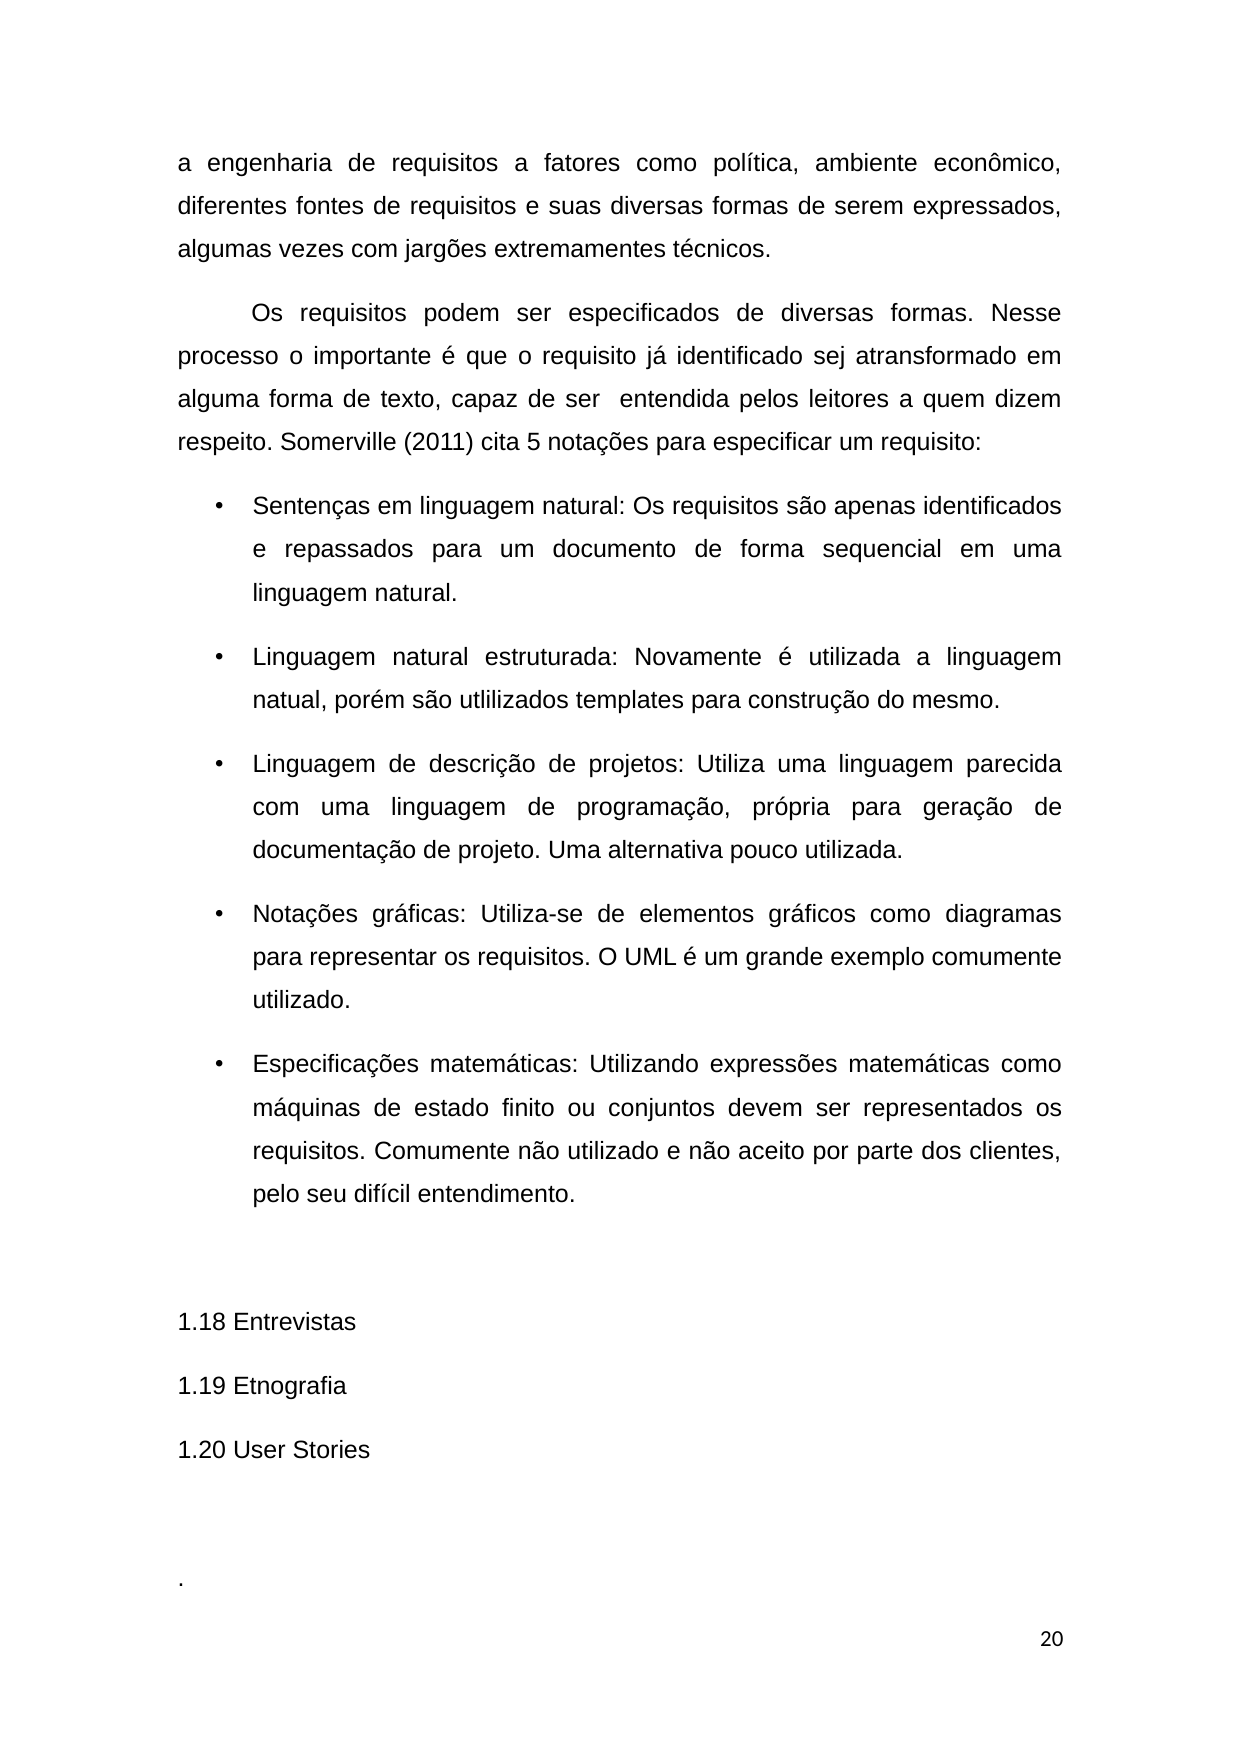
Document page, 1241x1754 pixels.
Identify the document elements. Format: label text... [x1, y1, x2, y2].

text . [177, 1562, 1063, 1591]
list Linguagem natural estruturada: Novamente é utilizada a linguagem natual, porém são utlilizados templates para construção do mesmo. [215, 641, 1063, 713]
text Os requisitos podem ser especificados de diversas formas. Nesse processo o importante é que o requisito já identificado sej atransformado em alguma forma de texto, capaz de ser entendida pelos leitores a quem dizem respeito. Somerville (2011) cita 5 notações para especificar um requisito: [177, 298, 1063, 456]
list Notações gráficas: Utiliza-se de elementos gráficos como diagramas para representar os requisitos. O UML é um grande exemplo comumente utilizado. [215, 899, 1063, 1014]
list Especificações matemáticas: Utilizando expressões matemáticas como máquinas de estado finito ou conjuntos devem ser representados os requisitos. Comumente não utilizado e não aceito por parte dos clientes, pelo seu difícil entendimento. [215, 1049, 1063, 1207]
text 1.19 Etnografia [177, 1371, 1063, 1399]
text 1.18 Entrevistas [177, 1307, 1063, 1335]
list Sentenças em linguagem natural: Os requisitos são apenas identificados e repassados para um documento de forma sequencial em uma linguagem natural. [215, 491, 1063, 606]
text a engenharia de requisitos a fatores como política, ambiente econômico, diferentes fontes de requisitos e suas diversas formas de serem expressados, algumas vezes com jargões extremamentes técnicos. [177, 148, 1063, 263]
text 1.20 User Stories [177, 1434, 1063, 1463]
list Linguagem de descrição de projetos: Utiliza uma linguagem parecida com uma linguagem de programação, própria para geração de documentação de projeto. Uma alternativa pouco utilizada. [215, 749, 1063, 864]
